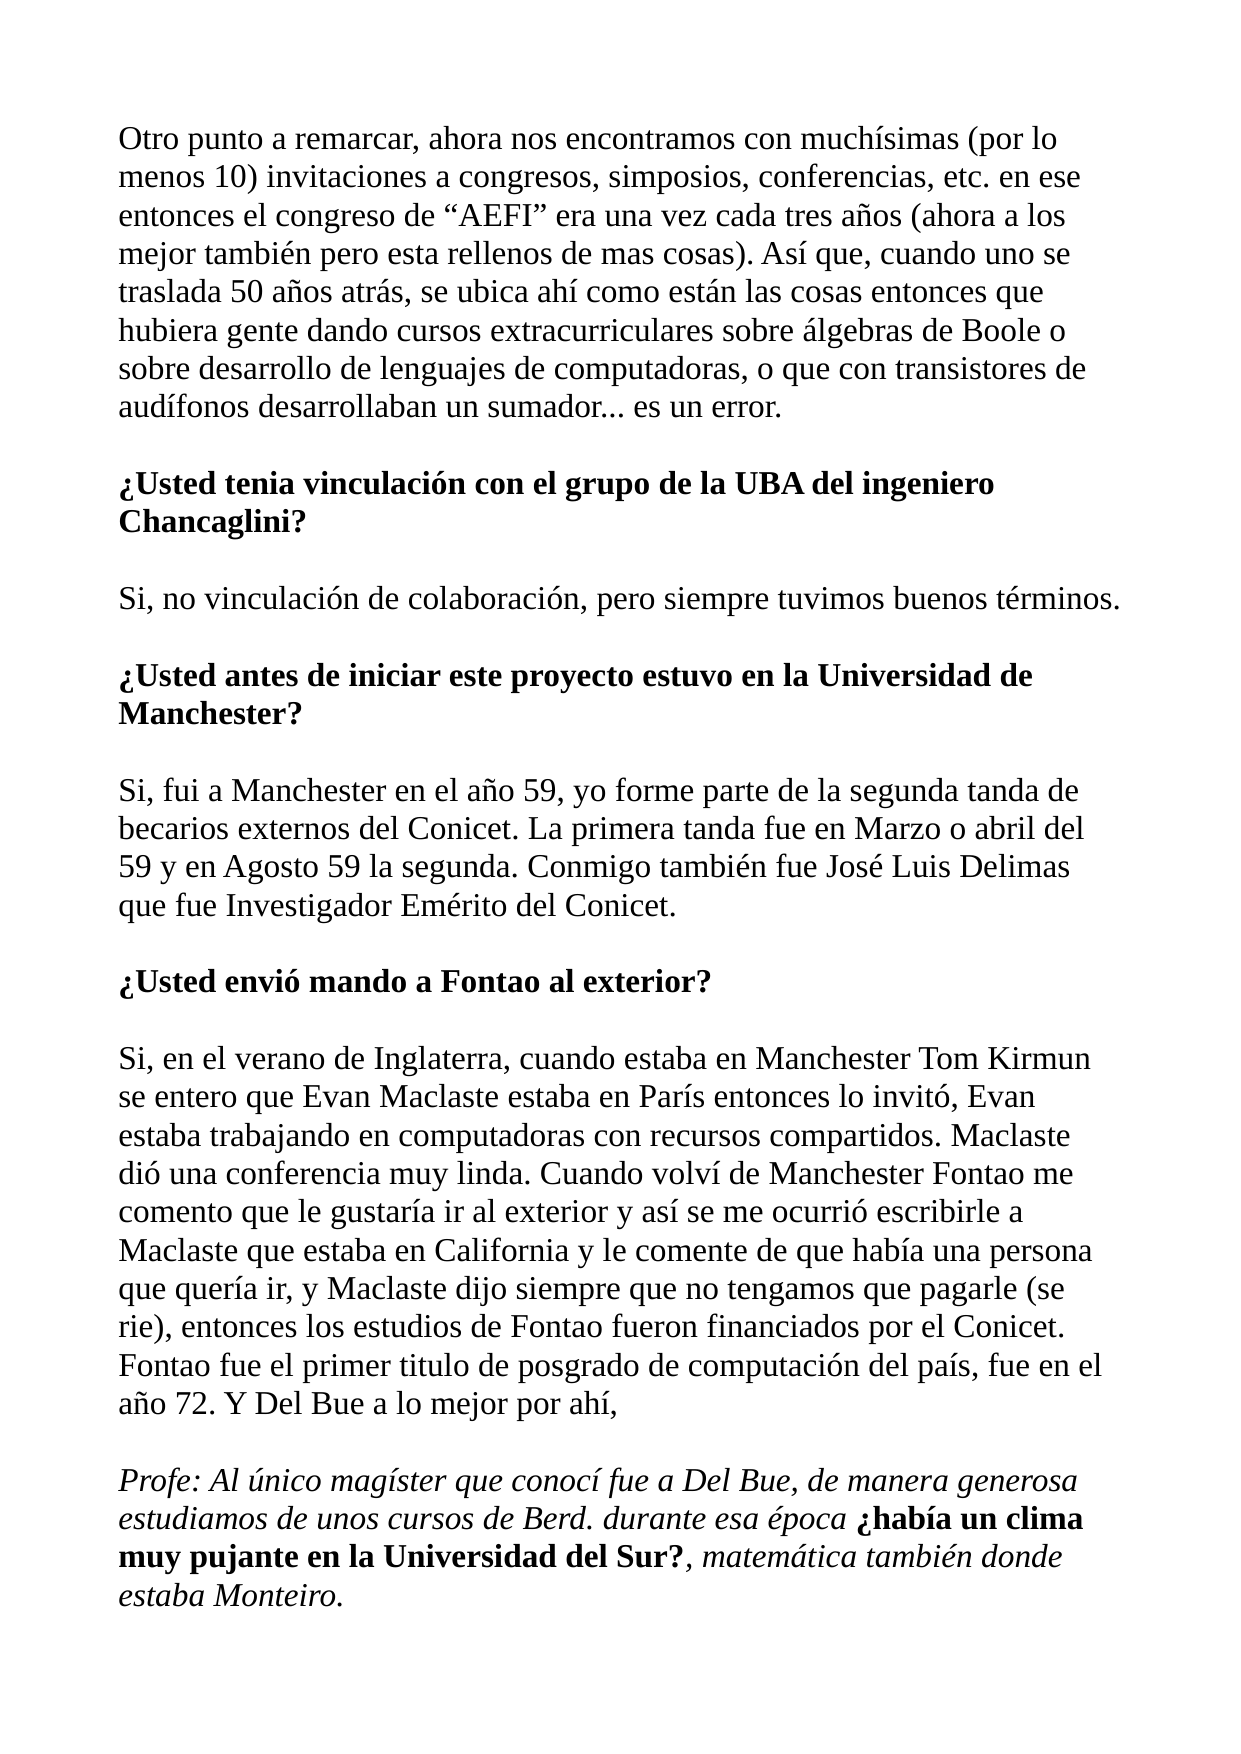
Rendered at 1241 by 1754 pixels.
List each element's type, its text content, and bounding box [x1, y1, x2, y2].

text ¿Usted antes de iniciar este proyecto estuvo en la Universidad de Manchester? [118, 655, 1122, 731]
text Si, no vinculación de colaboración, pero siempre tuvimos buenos términos. [118, 578, 1122, 616]
text ¿Usted tenia vinculación con el grupo de la UBA del ingeniero Chancaglini? [118, 463, 1122, 540]
text Profe: Al único magíster que conocí fue a Del Bue, de manera generosa estudiamos de unos cursos de Berd. durante esa época ¿había un clima muy pujante en la Universidad del Sur?, matemática también donde estaba Monteiro. [118, 1460, 1122, 1613]
text Otro punto a remarcar, ahora nos encontramos con muchísimas (por lo menos 10) invitaciones a congresos, simposios, conferencias, etc. en ese entonces el congreso de “AEFI” era una vez cada tres años (ahora a los mejor también pero esta rellenos de mas cosas). Así que, cuando uno se traslada 50 años atrás, se ubica ahí como están las cosas entonces que hubiera gente dando cursos extracurriculares sobre álgebras de Boole o sobre desarrollo de lenguajes de computadoras, o que con transistores de audífonos desarrollaban un sumador... es un error. [118, 118, 1122, 425]
text Si, fui a Manchester en el año 59, yo forme parte de la segunda tanda de becarios externos del Conicet. La primera tanda fue en Marzo o abril del 59 y en Agosto 59 la segunda. Conmigo también fue José Luis Delimas que fue Investigador Emérito del Conicet. [118, 770, 1122, 923]
text Si, en el verano de Inglaterra, cuando estaba en Manchester Tom Kirmun se entero que Evan Maclaste estaba en París entonces lo invitó, Evan estaba trabajando en computadoras con recursos compartidos. Maclaste dió una conferencia muy linda. Cuando volví de Manchester Fontao me comento que le gustaría ir al exterior y así se me ocurrió escribirle a Maclaste que estaba en California y le comente de que había una persona que quería ir, y Maclaste dijo siempre que no tengamos que pagarle (se rie), entonces los estudios de Fontao fueron financiados por el Conicet. Fontao fue el primer titulo de posgrado de computación del país, fue en el año 72. Y Del Bue a lo mejor por ahí, [118, 1038, 1122, 1421]
text ¿Usted envió mando a Fontao al exterior? [118, 961, 1122, 1000]
